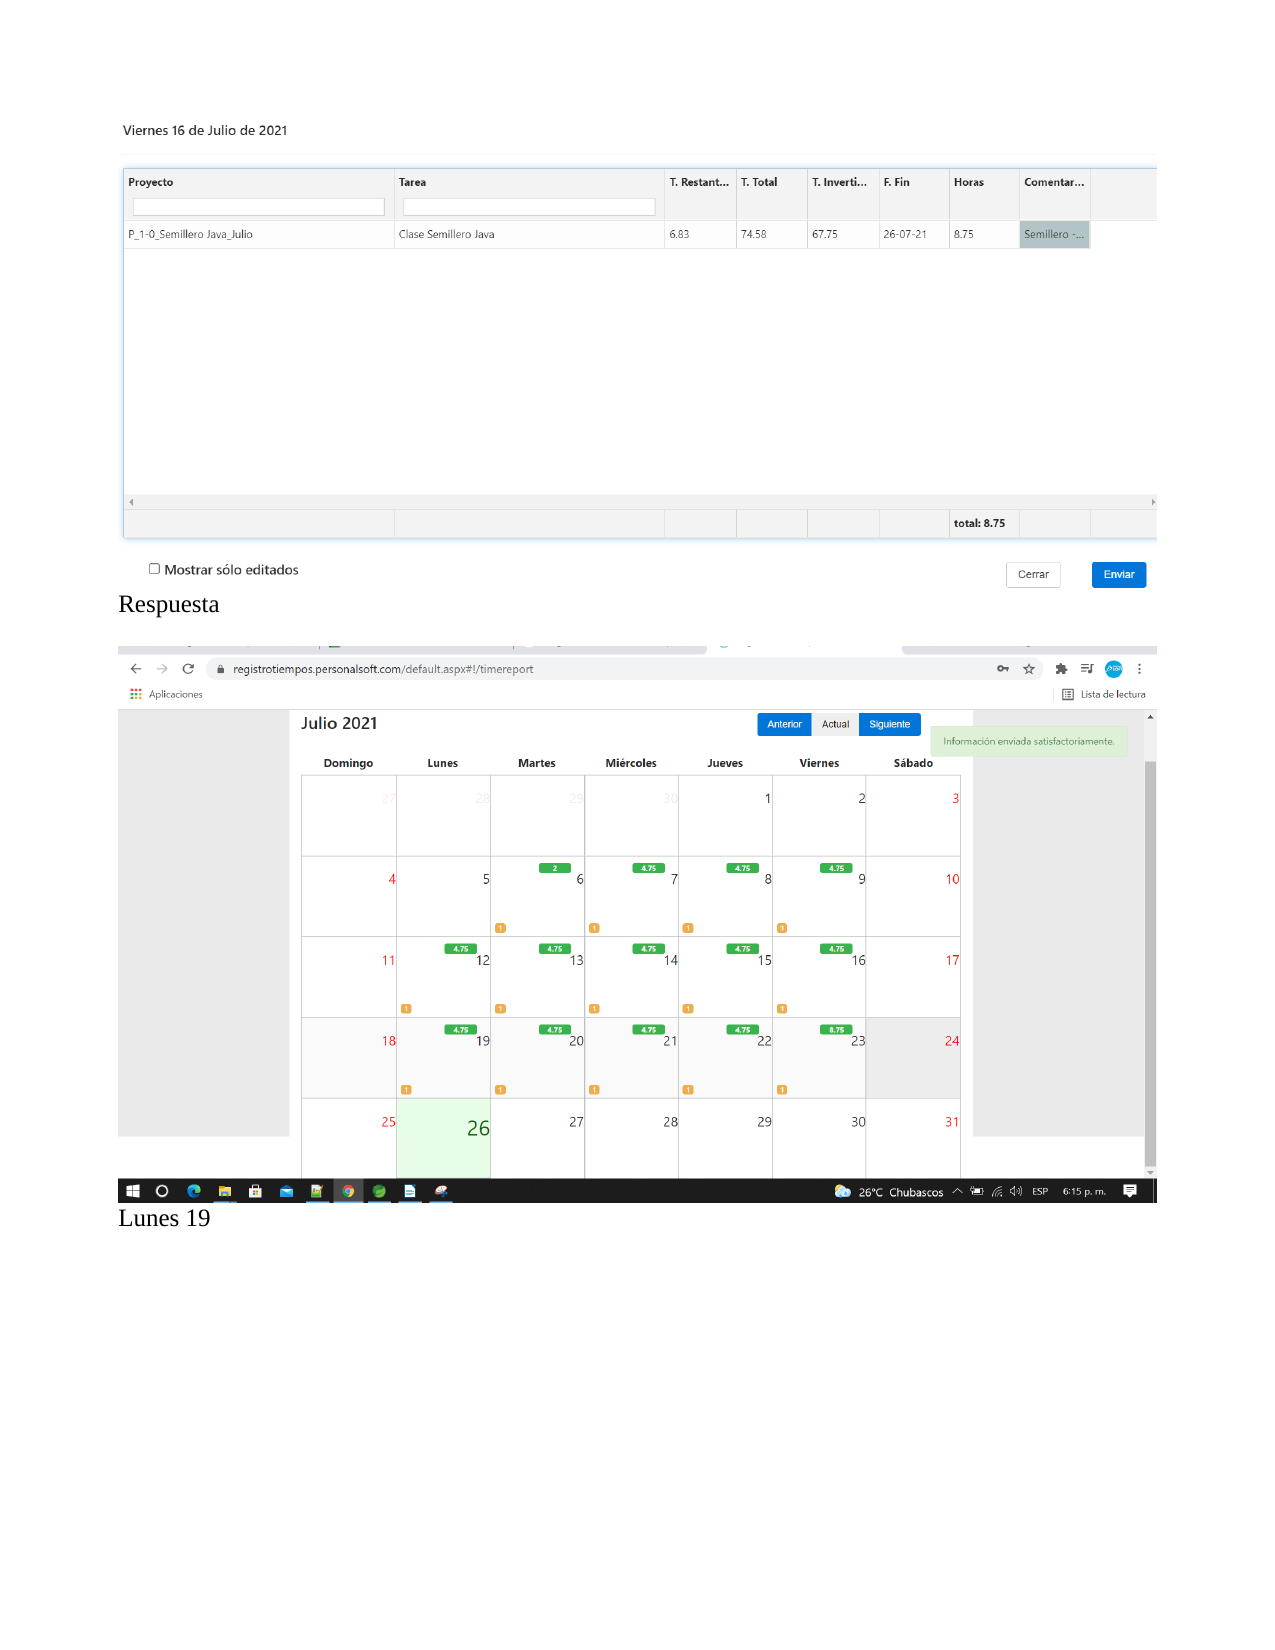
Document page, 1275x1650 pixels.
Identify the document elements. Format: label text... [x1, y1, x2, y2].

picture [118, 118, 1157, 590]
text [118, 618, 1157, 646]
text Lunes 19 [118, 1203, 1157, 1231]
text Respuesta [118, 590, 1157, 618]
picture [118, 646, 1157, 1203]
